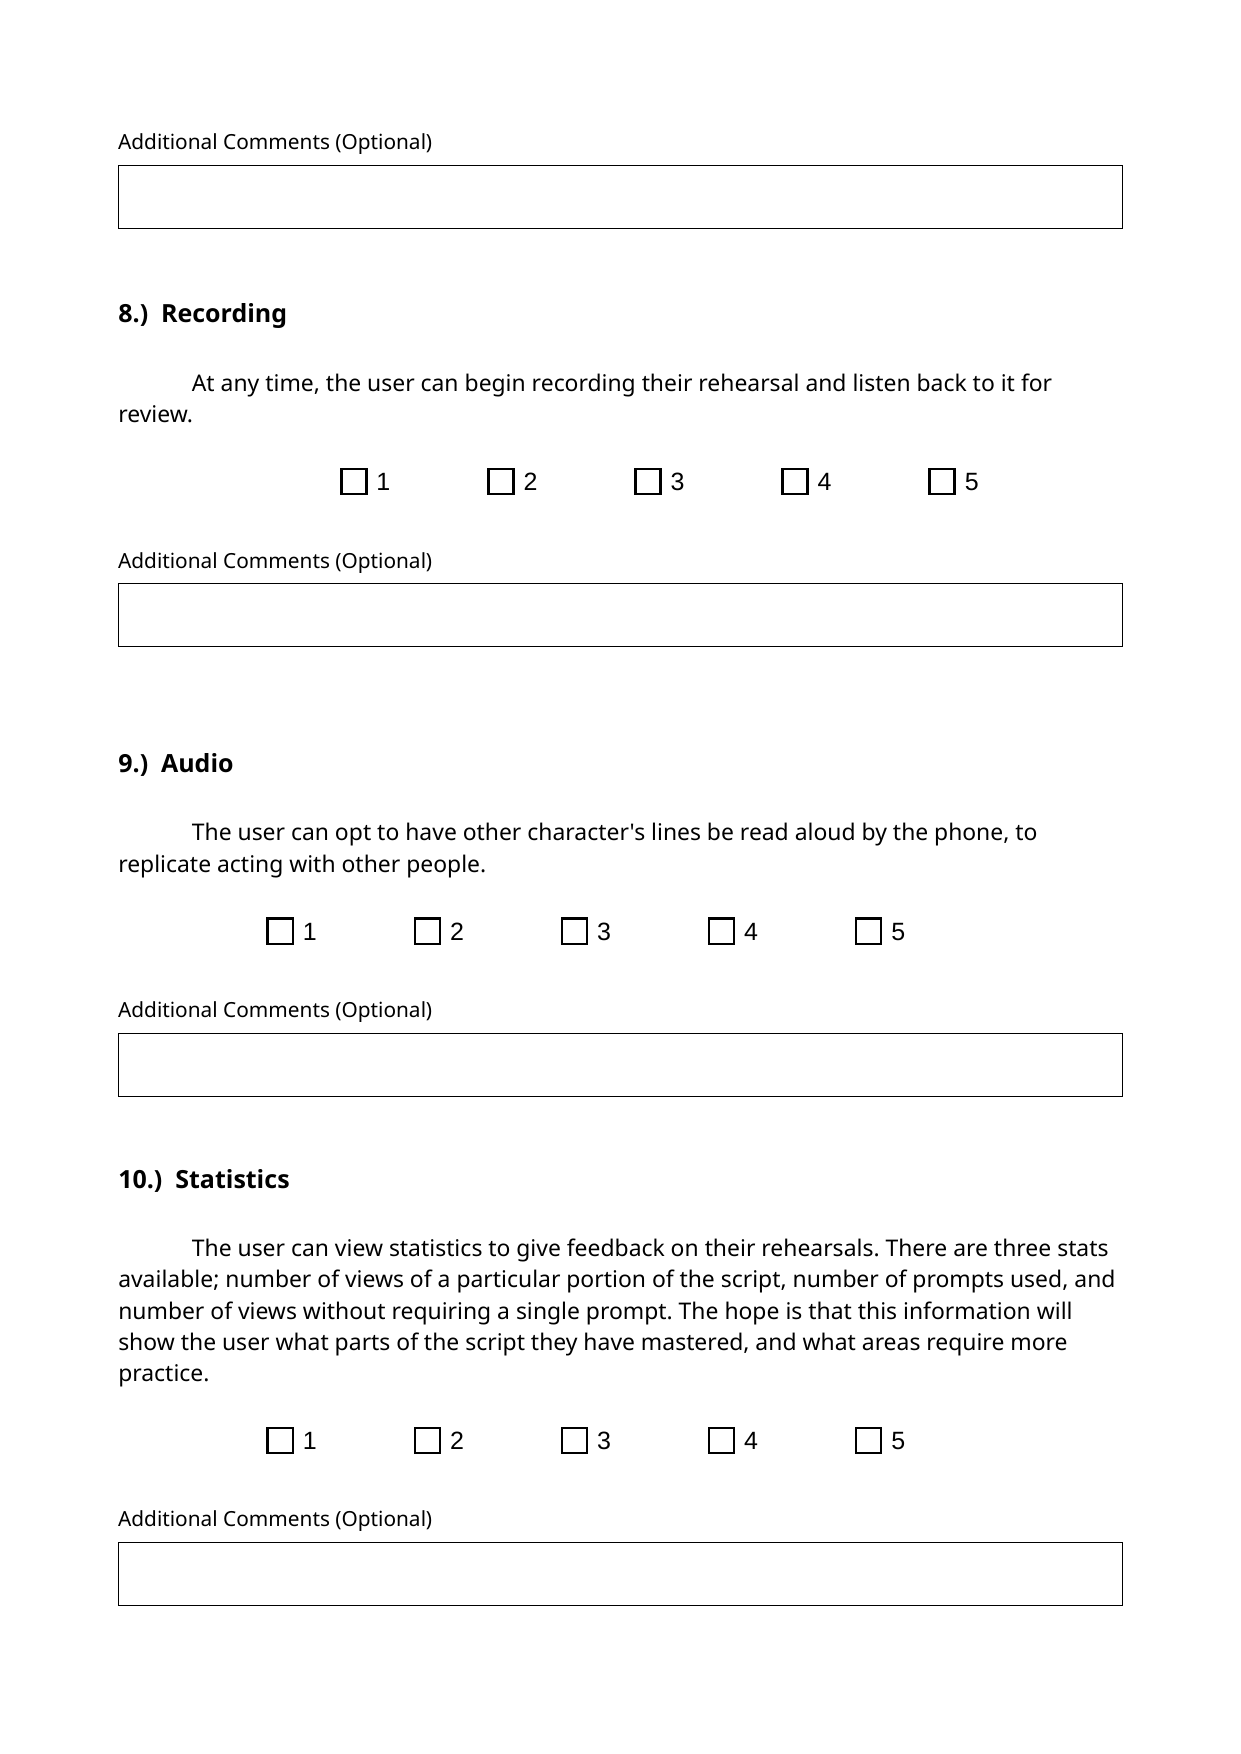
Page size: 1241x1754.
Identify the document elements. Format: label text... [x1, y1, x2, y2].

text The user can view statistics to give feedback on their rehearsals. There are three stats available; number of views of a particular portion of the script, number of prompts used, and number of views without requiring a single prompt. The hope is that this information will show the user what parts of the script they have mastered, and what areas require more practice. [118, 1229, 1122, 1388]
text 9.) Audio [118, 746, 1122, 780]
text 10.) Statistics [118, 1161, 1122, 1195]
text 8.) Recording [118, 296, 1122, 330]
text The user can opt to have other character's lines be read aloud by the phone, to replicate acting with other people. [118, 814, 1122, 879]
text At any time, the user can begin recording their rehearsal and listen back to it for review. [118, 364, 1122, 429]
